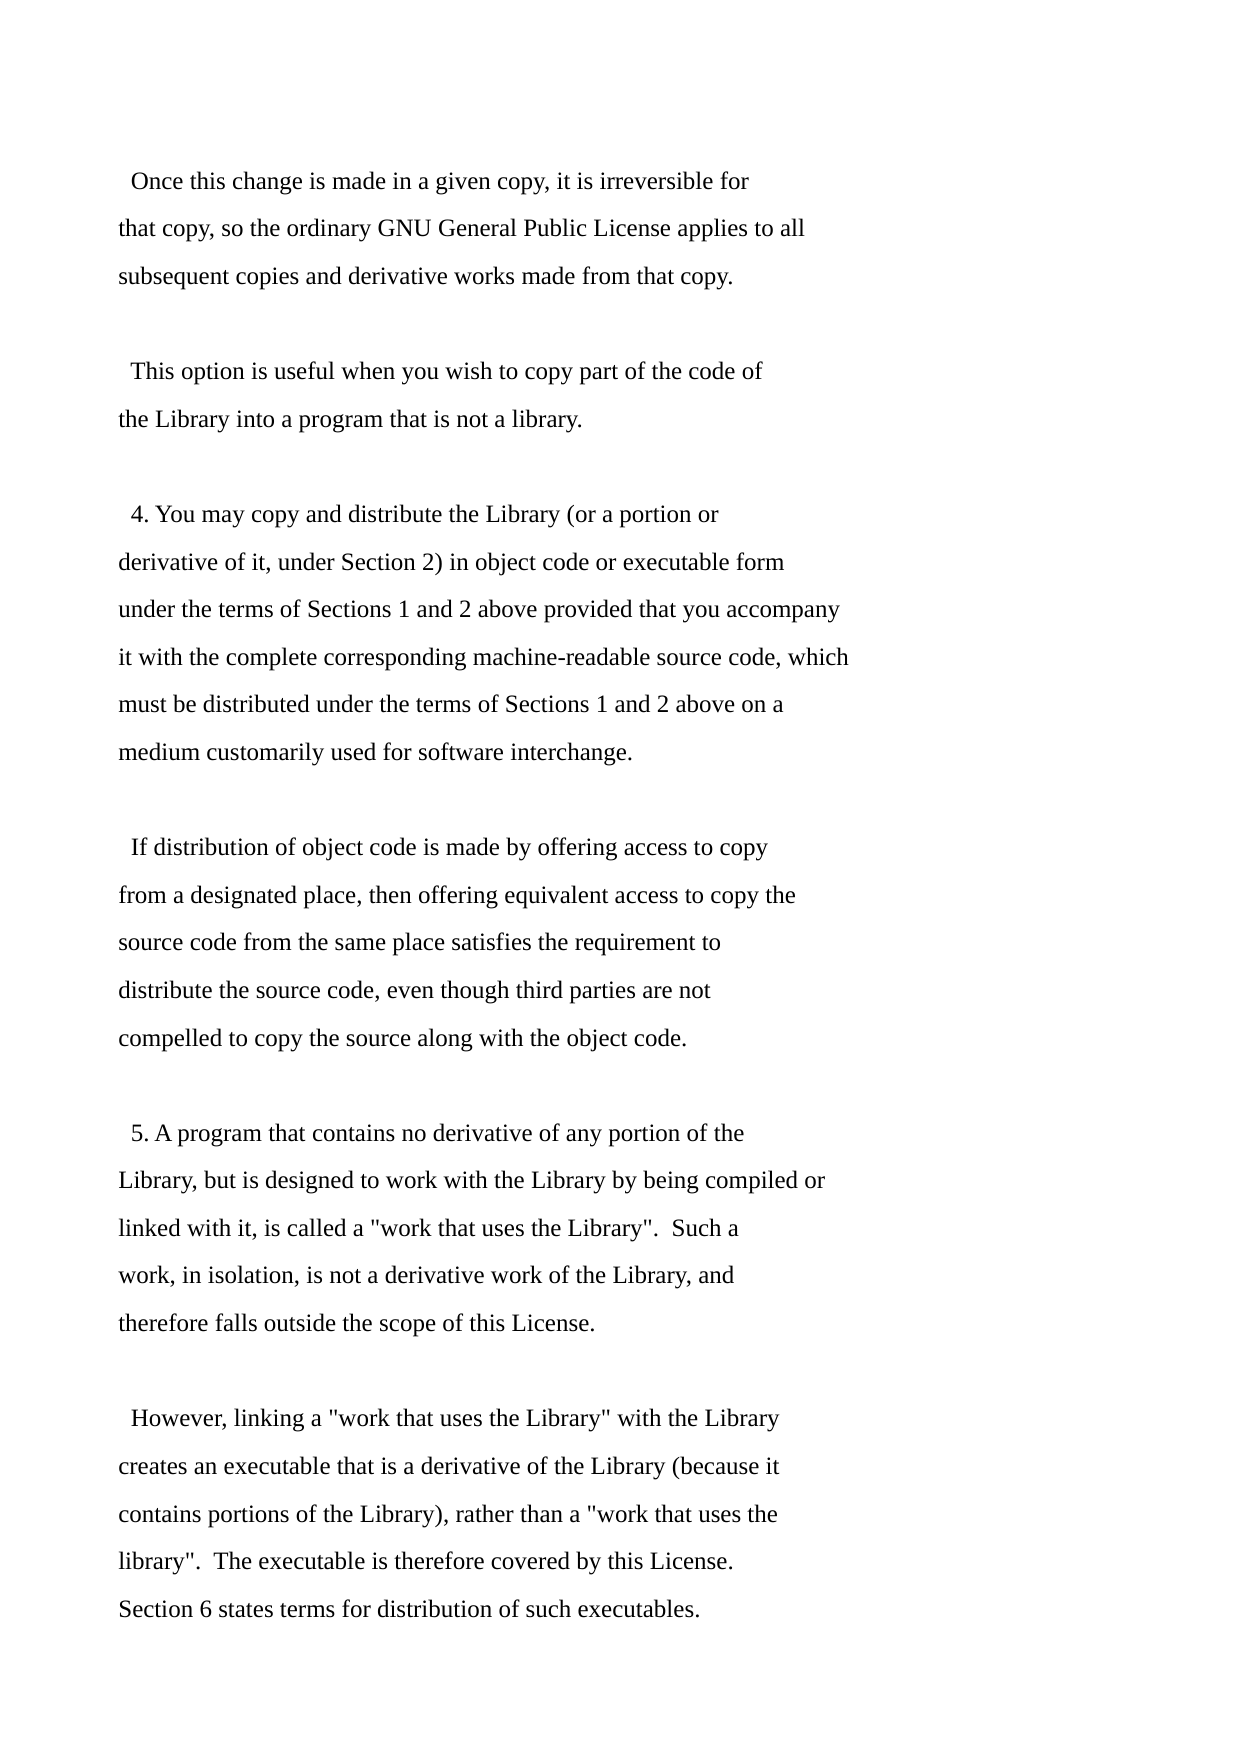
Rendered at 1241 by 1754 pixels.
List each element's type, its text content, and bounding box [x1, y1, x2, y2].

text compelled to copy the source along with the object code. [118, 1023, 1122, 1051]
text Section 6 states terms for distribution of such executables. [118, 1594, 1122, 1623]
text that copy, so the ordinary GNU General Public License applies to all [118, 213, 1122, 242]
text must be distributed under the terms of Sections 1 and 2 above on a [118, 689, 1122, 718]
text from a designated place, then offering equivalent access to copy the [118, 880, 1122, 908]
text Once this change is made in a given copy, it is irreversible for [118, 166, 1122, 194]
text creates an executable that is a derivative of the Library (because it [118, 1451, 1122, 1480]
text 5. A program that contains no derivative of any portion of the [118, 1118, 1122, 1147]
text This option is useful when you wish to copy part of the code of [118, 356, 1122, 385]
text work, in isolation, is not a derivative work of the Library, and [118, 1261, 1122, 1289]
text Library, but is designed to work with the Library by being compiled or [118, 1165, 1122, 1194]
text distribute the source code, even though third parties are not [118, 975, 1122, 1004]
text subsequent copies and derivative works made from that copy. [118, 261, 1122, 290]
text it with the complete corresponding machine-readable source code, which [118, 642, 1122, 671]
text contains portions of the Library), rather than a "work that uses the [118, 1499, 1122, 1527]
text under the terms of Sections 1 and 2 above provided that you accompany [118, 594, 1122, 623]
text library". The executable is therefore covered by this License. [118, 1546, 1122, 1575]
text However, linking a "work that uses the Library" with the Library [118, 1403, 1122, 1432]
text linked with it, is called a "work that uses the Library". Such a [118, 1213, 1122, 1242]
text medium customarily used for software interchange. [118, 737, 1122, 766]
text source code from the same place satisfies the requirement to [118, 927, 1122, 956]
text therefore falls outside the scope of this License. [118, 1308, 1122, 1337]
text the Library into a program that is not a library. [118, 404, 1122, 432]
text If distribution of object code is made by offering access to copy [118, 832, 1122, 861]
text 4. You may copy and distribute the Library (or a portion or [118, 499, 1122, 528]
text derivative of it, under Section 2) in object code or executable form [118, 547, 1122, 575]
